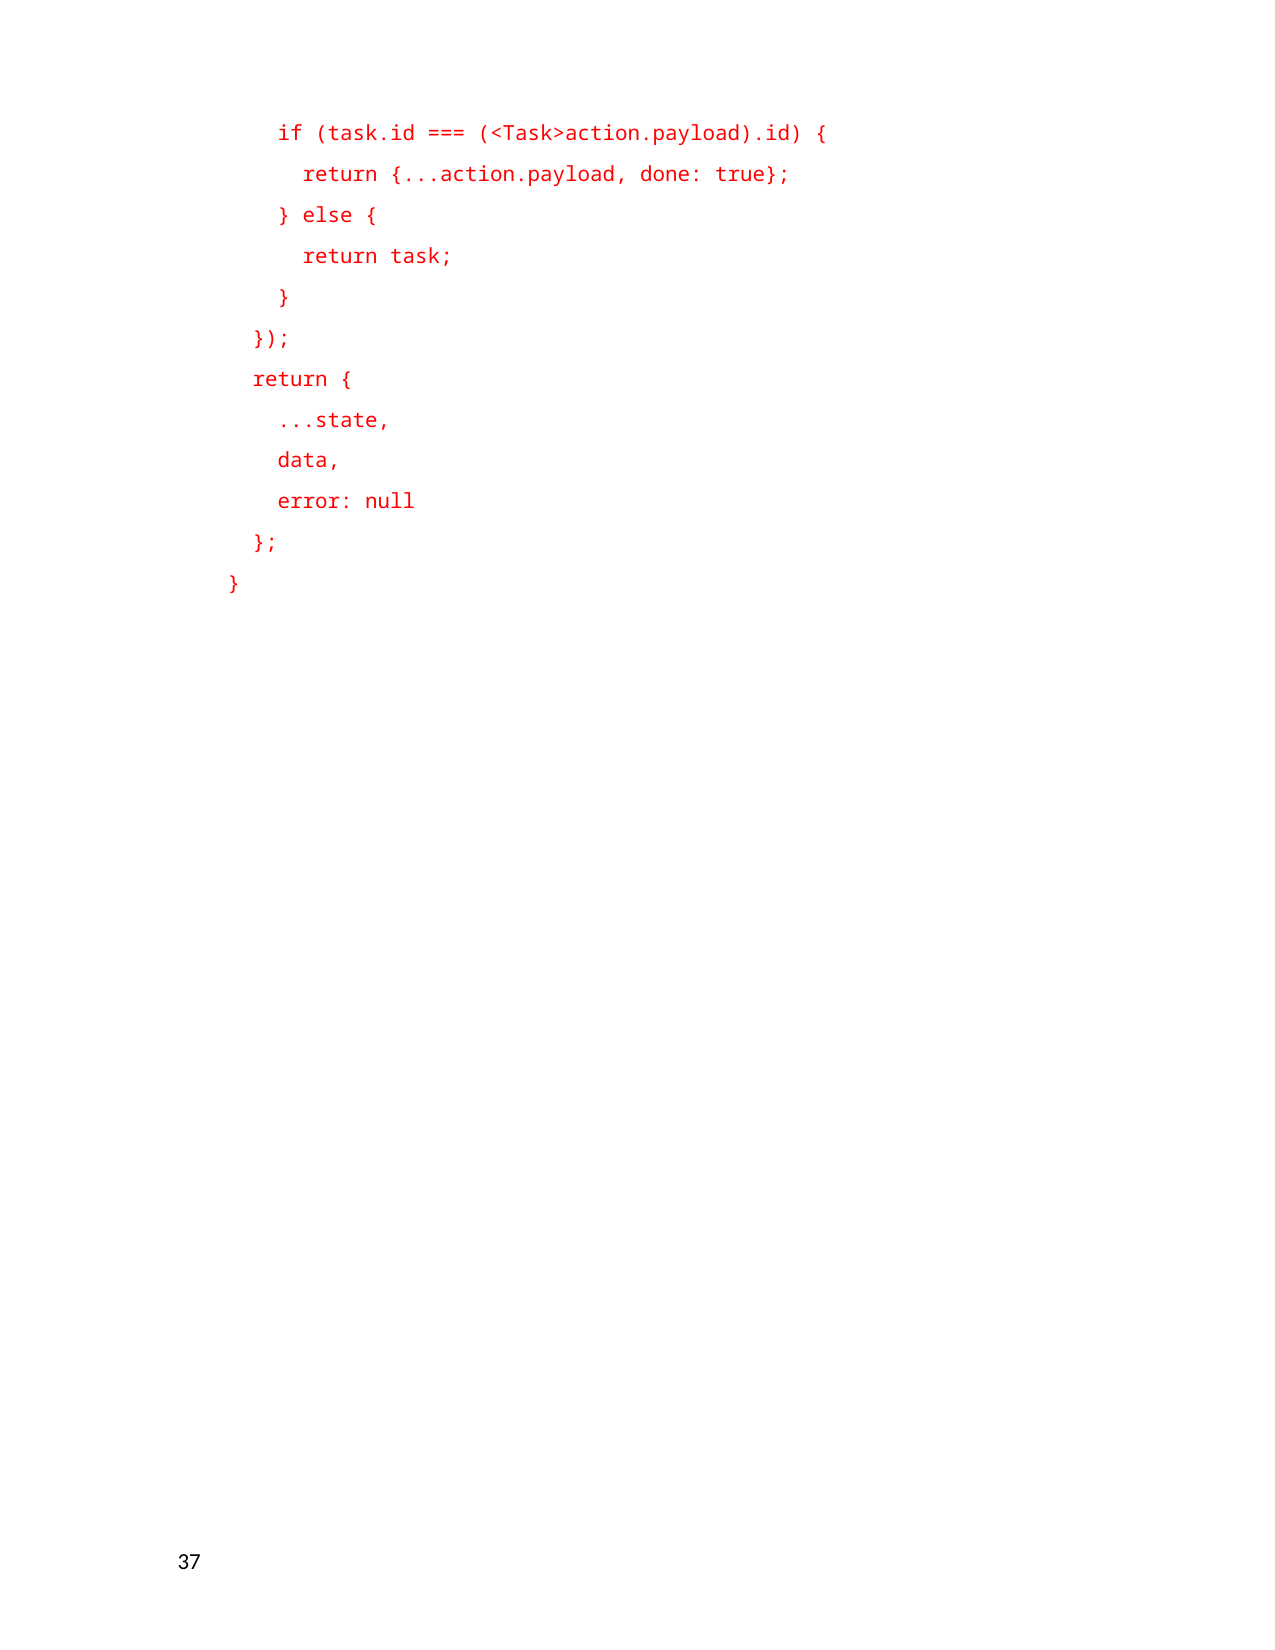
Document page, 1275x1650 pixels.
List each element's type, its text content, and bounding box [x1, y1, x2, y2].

text }); [177, 323, 1186, 351]
text } else { [177, 200, 1186, 228]
text if (task.id === (<Task>action.payload).id) { [177, 118, 1186, 147]
text return { [177, 364, 1186, 392]
text }; [177, 527, 1186, 556]
text ...state, [177, 405, 1186, 433]
text return task; [177, 241, 1186, 269]
text return {...action.payload, done: true}; [177, 159, 1186, 187]
text data, [177, 446, 1186, 474]
text } [177, 568, 1186, 597]
text } [177, 282, 1186, 310]
text error: null [177, 487, 1186, 515]
